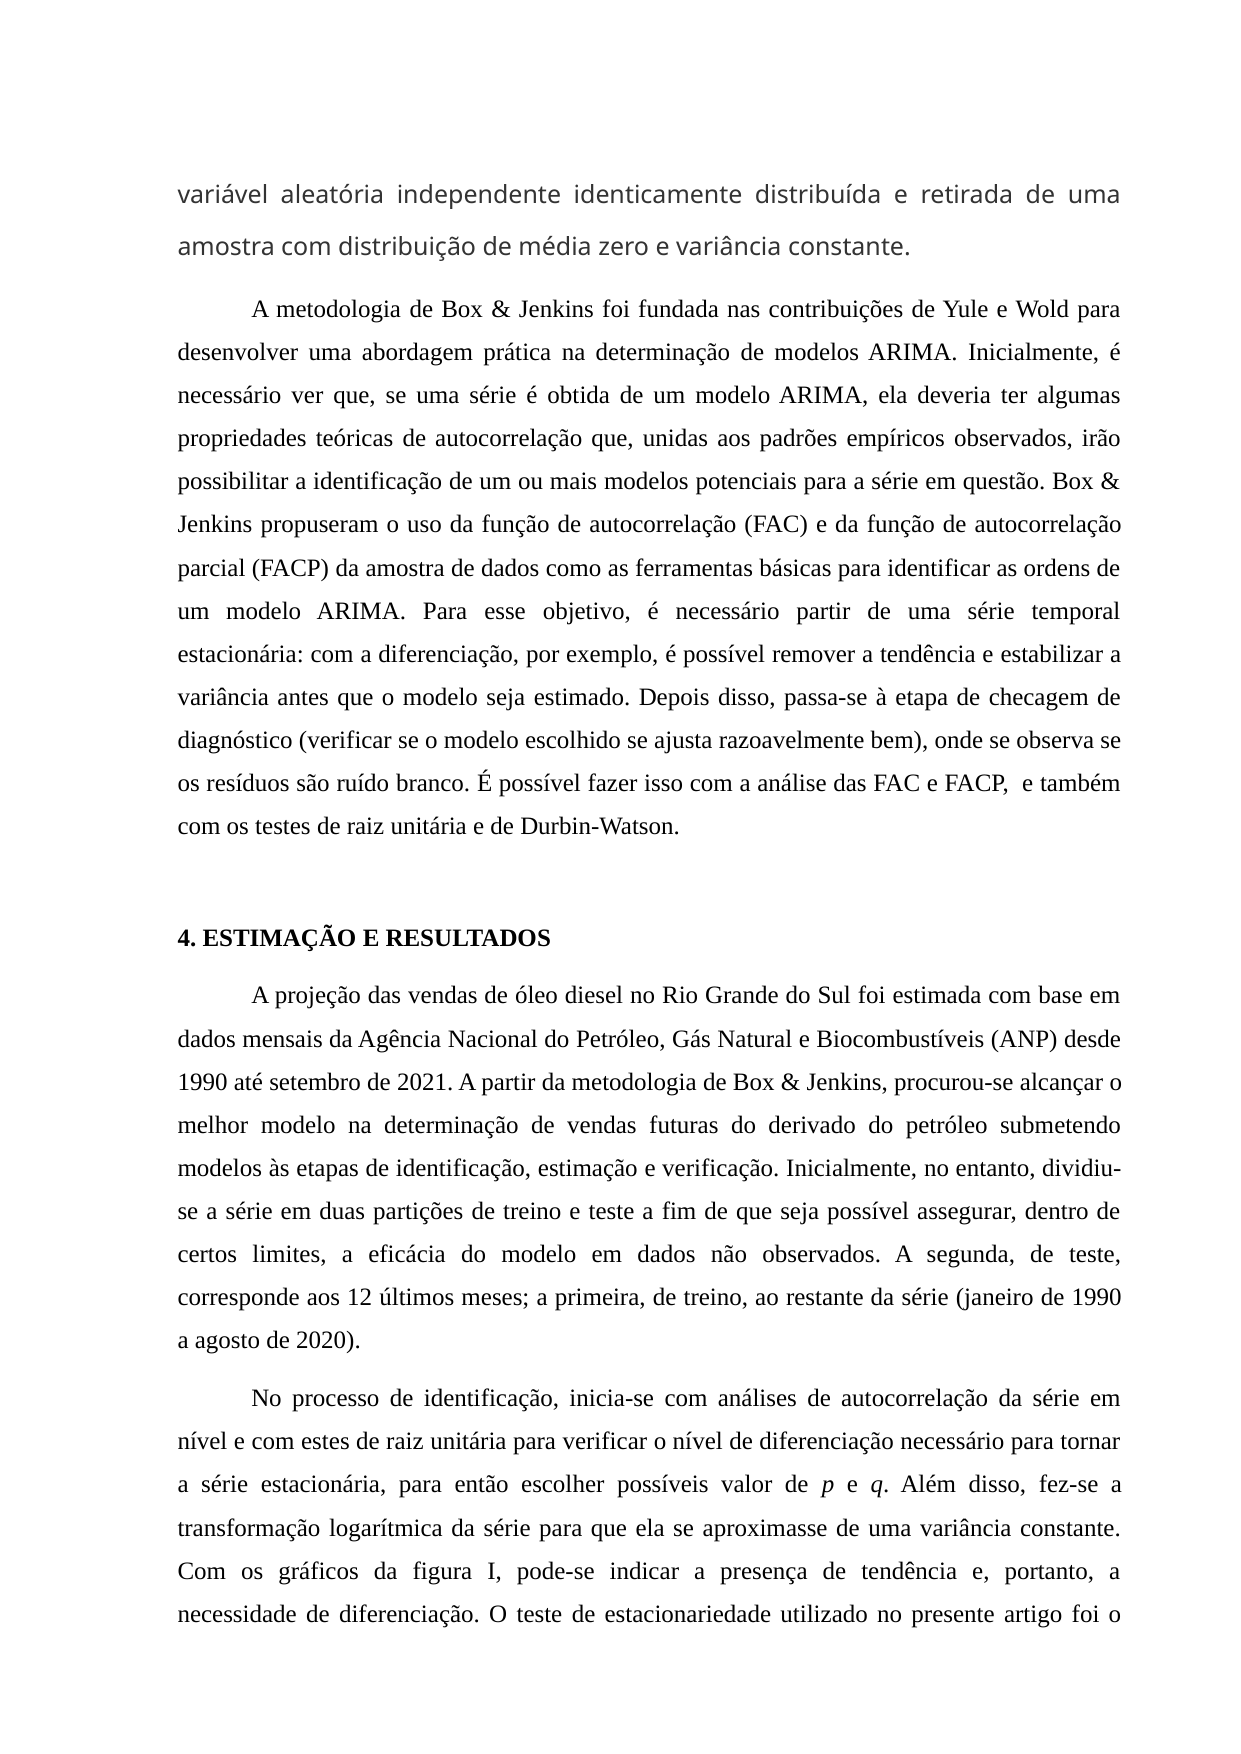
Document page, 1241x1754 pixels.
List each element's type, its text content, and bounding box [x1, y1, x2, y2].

text No processo de identificação, inicia-se com análises de autocorrelação da série em nível e com estes de raiz unitária para verificar o nível de diferenciação necessário para tornar a série estacionária, para então escolher possíveis valor de p e q. Além disso, fez-se a transformação logarítmica da série para que ela se aproximasse de uma variância constante. Com os gráficos da figura I, pode-se indicar a presença de tendência e, portanto, a necessidade de diferenciação. O teste de estacionariedade utilizado no presente artigo foi o [177, 1383, 1122, 1628]
text A metodologia de Box & Jenkins foi fundada nas contribuições de Yule e Wold para desenvolver uma abordagem prática na determinação de modelos ARIMA. Inicialmente, é necessário ver que, se uma série é obtida de um modelo ARIMA, ela deveria ter algumas propriedades teóricas de autocorrelação que, unidas aos padrões empíricos observados, irão possibilitar a identificação de um ou mais modelos potenciais para a série em questão. Box & Jenkins propuseram o uso da função de autocorrelação (FAC) e da função de autocorrelação parcial (FACP) da amostra de dados como as ferramentas básicas para identificar as ordens de um modelo ARIMA. Para esse objetivo, é necessário partir de uma série temporal estacionária: com a diferenciação, por exemplo, é possível remover a tendência e estabilizar a variância antes que o modelo seja estimado. Depois disso, passa-se à etapa de checagem de diagnóstico (verificar se o modelo escolhido se ajusta razoavelmente bem), onde se observa se os resíduos são ruído branco. É possível fazer isso com a análise das FAC e FACP, e também com os testes de raiz unitária e de Durbin-Watson. [177, 294, 1122, 840]
text variável aleatória independente identicamente distribuída e retirada de uma amostra com distribuição de média zero e variância constante. [177, 177, 1122, 262]
text 4. ESTIMAÇÃO E RESULTADOS [177, 923, 1122, 952]
text A projeção das vendas de óleo diesel no Rio Grande do Sul foi estimada com base em dados mensais da Agência Nacional do Petróleo, Gás Natural e Biocombustíveis (ANP) desde 1990 até setembro de 2021. A partir da metodologia de Box & Jenkins, procurou-se alcançar o melhor modelo na determinação de vendas futuras do derivado do petróleo submetendo modelos às etapas de identificação, estimação e verificação. Inicialmente, no entanto, dividiu-se a série em duas partições de treino e teste a fim de que seja possível assegurar, dentro de certos limites, a eficácia do modelo em dados não observados. A segunda, de teste, corresponde aos 12 últimos meses; a primeira, de treino, ao restante da série (janeiro de 1990 a agosto de 2020). [177, 981, 1122, 1354]
